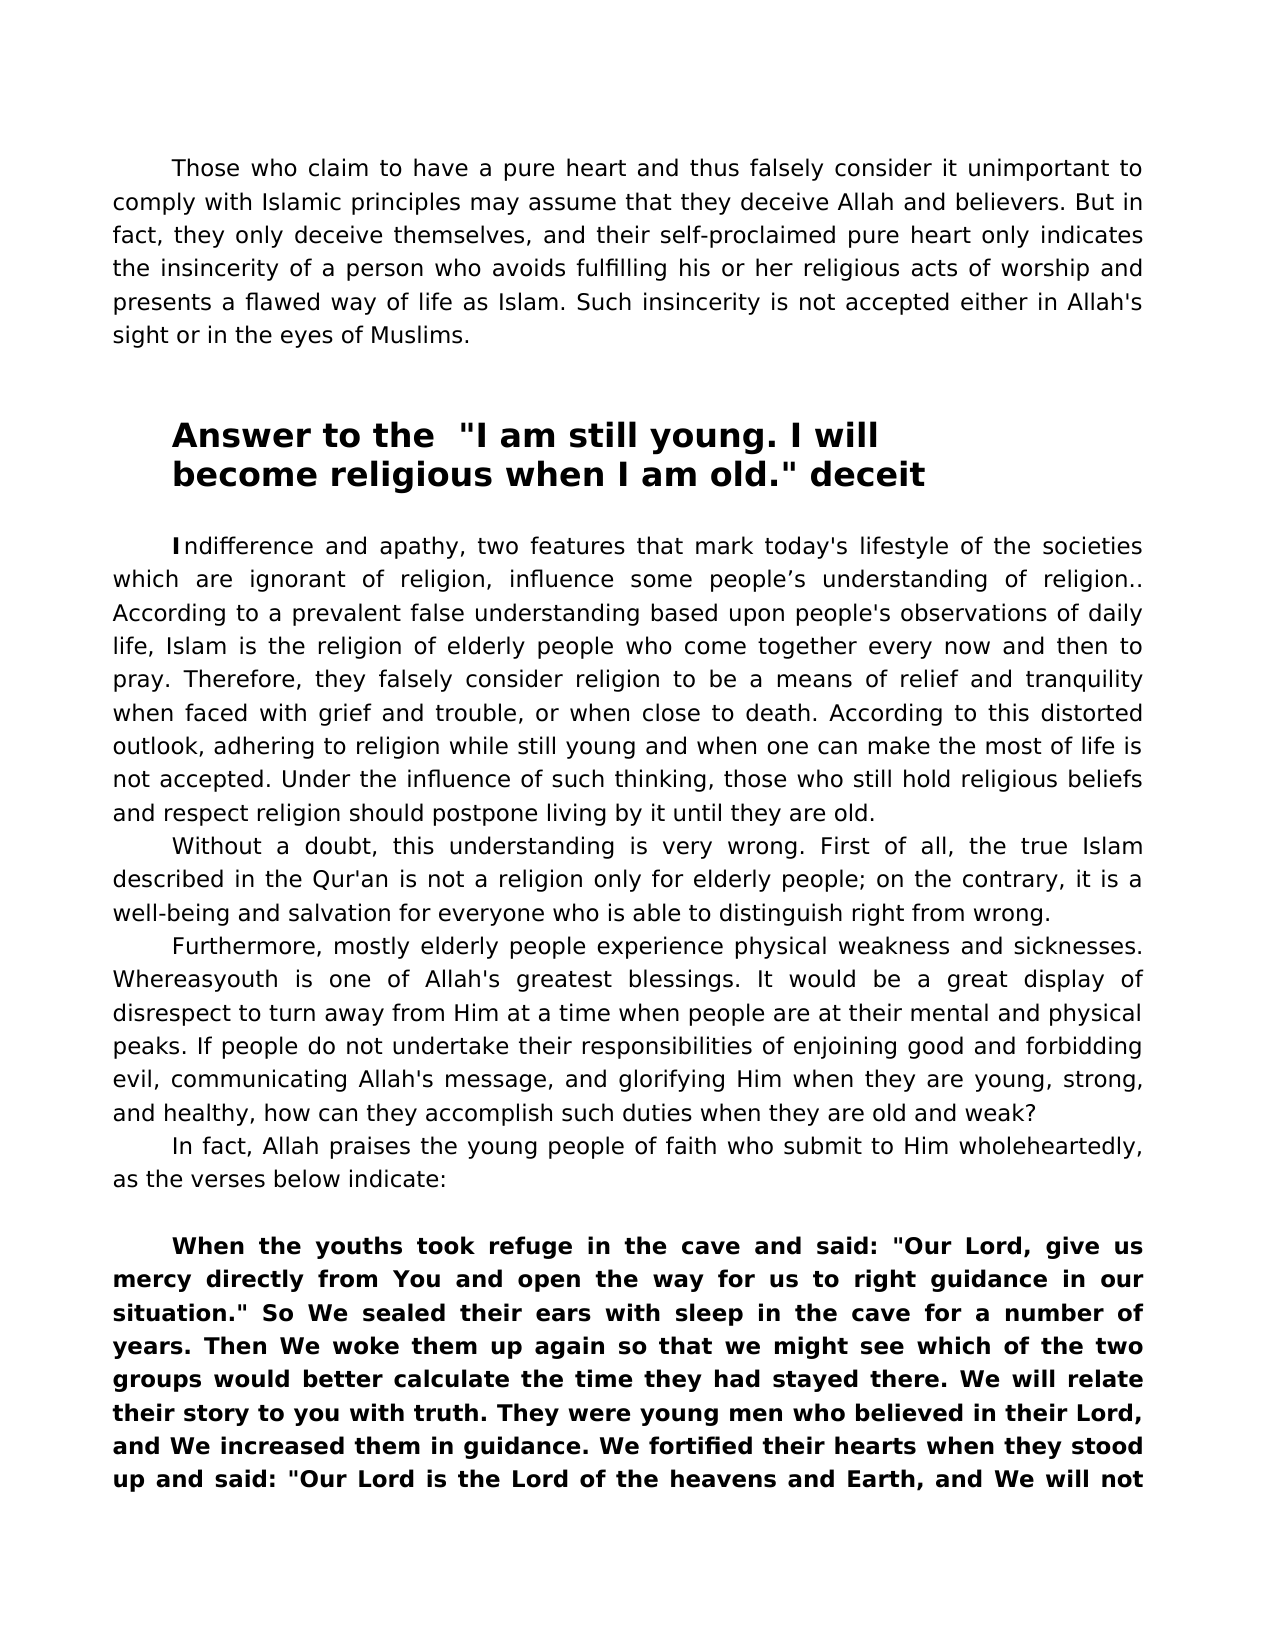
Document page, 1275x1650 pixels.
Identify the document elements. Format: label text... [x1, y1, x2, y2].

text Indifference and apathy, two features that mark today's lifestyle of the societies which are ignorant of religion, influence some people’s understanding of religion.. According to a prevalent false understanding based upon people's observations of daily life, Islam is the religion of elderly people who come together every now and then to pray. Therefore, they falsely consider religion to be a means of relief and tranquility when faced with grief and trouble, or when close to death. According to this distorted outlook, adhering to religion while still young and when one can make the most of life is not accepted. Under the influence of such thinking, those who still hold religious beliefs and respect religion should postpone living by it until they are old. [112, 528, 1145, 828]
text When the youths took refuge in the cave and said: "Our Lord, give us mercy directly from You and open the way for us to right guidance in our situation." So We sealed their ears with sleep in the cave for a number of years. Then We woke them up again so that we might see which of the two groups would better calculate the time they had stayed there. We will relate their story to you with truth. They were young men who believed in their Lord, and We increased them in guidance. We fortified their hearts when they stood up and said: "Our Lord is the Lord of the heavens and Earth, and We will not [112, 1228, 1145, 1494]
text Without a doubt, this understanding is very wrong. First of all, the true Islam described in the Qur'an is not a religion only for elderly people; on the contrary, it is a well-being and salvation for everyone who is able to distinguish right from wrong. [112, 828, 1145, 928]
text Those who claim to have a pure heart and thus falsely consider it unimportant to comply with Islamic principles may assume that they deceive Allah and believers. But in fact, they only deceive themselves, and their self-proclaimed pure heart only indicates the insincerity of a person who avoids fulfilling his or her religious acts of worship and presents a flawed way of life as Islam. Such insincerity is not accepted either in Allah's sight or in the eyes of Muslims. [112, 150, 1145, 350]
text become religious when I am old." deceit [112, 456, 1145, 494]
text Answer to the "I am still young. I will [112, 417, 1145, 456]
text In fact, Allah praises the young people of faith who submit to Him wholeheartedly, as the verses below indicate: [112, 1128, 1145, 1194]
text Furthermore, mostly elderly people experience physical weakness and sicknesses. Whereasyouth is one of Allah's greatest blessings. It would be a great display of disrespect to turn away from Him at a time when people are at their mental and physical peaks. If people do not undertake their responsibilities of enjoining good and forbidding evil, communicating Allah's message, and glorifying Him when they are young, strong, and healthy, how can they accomplish such duties when they are old and weak? [112, 928, 1145, 1128]
